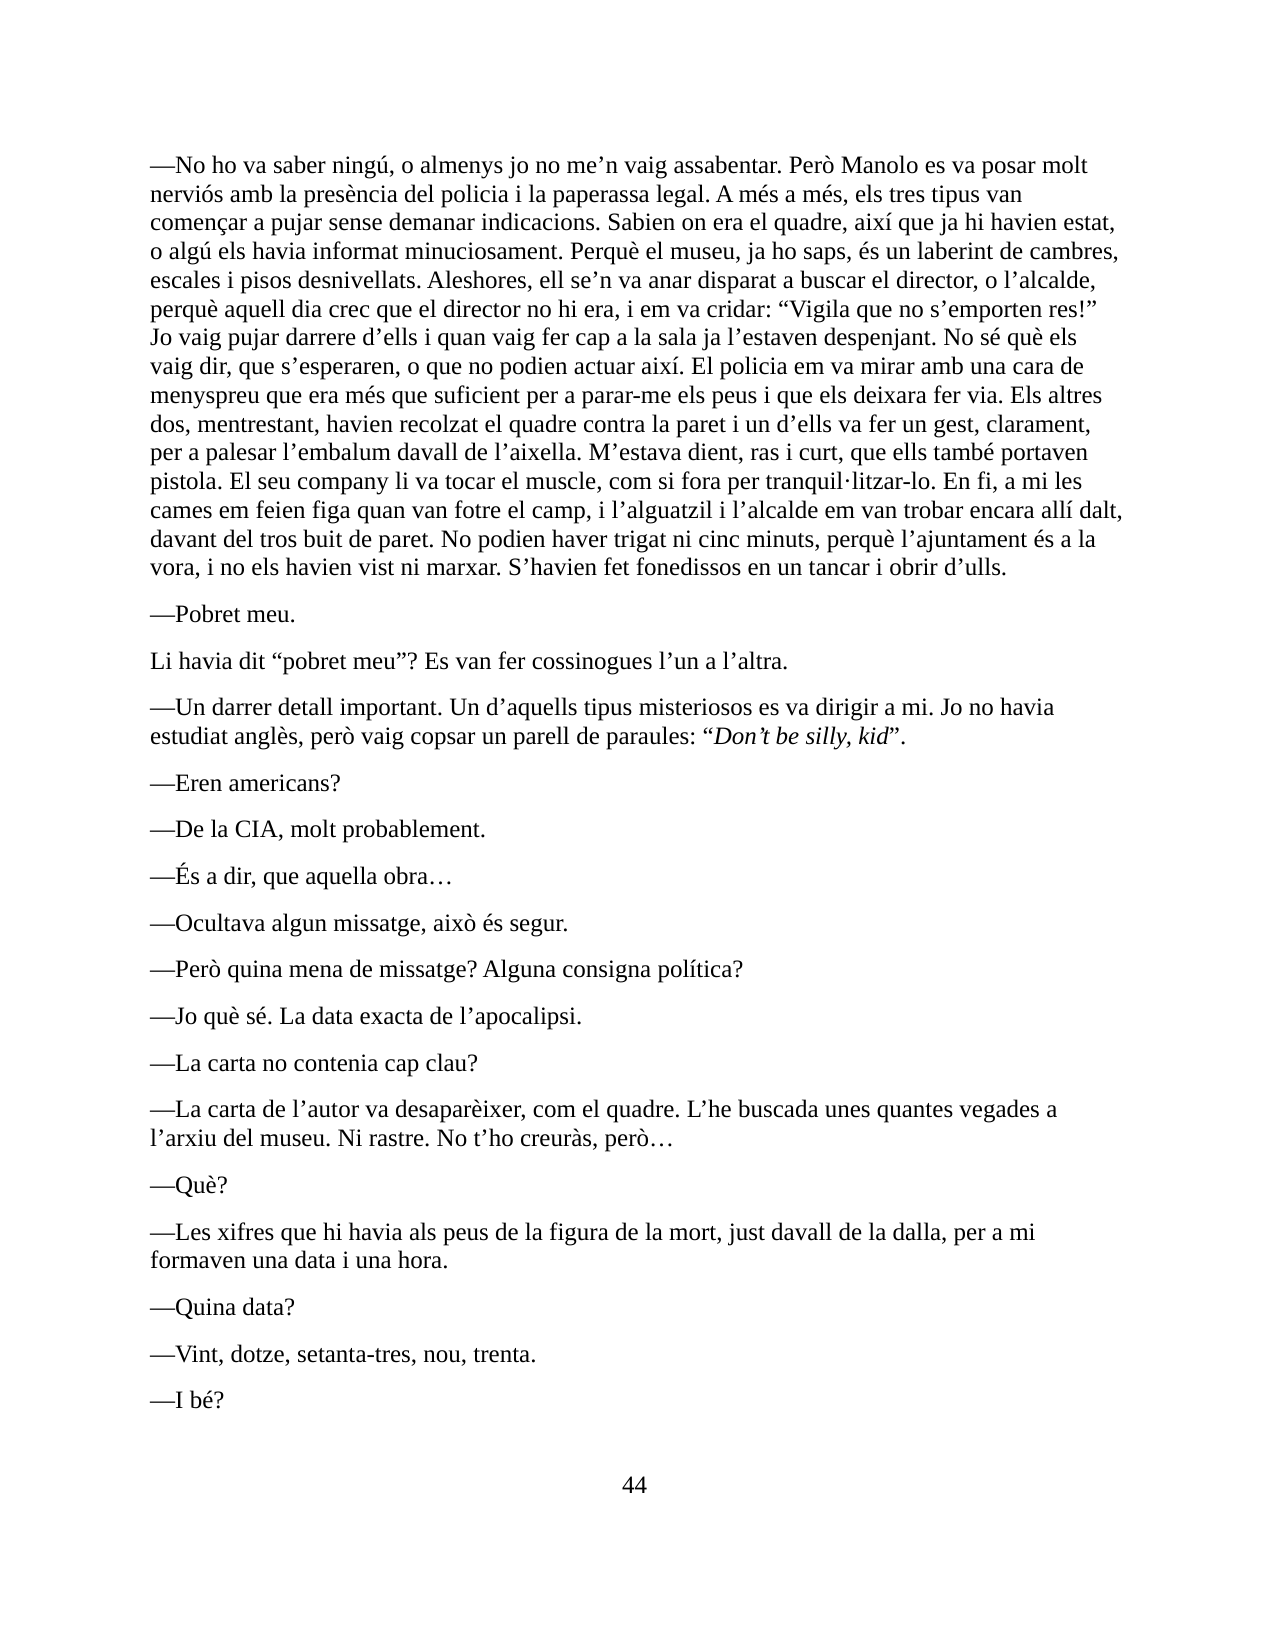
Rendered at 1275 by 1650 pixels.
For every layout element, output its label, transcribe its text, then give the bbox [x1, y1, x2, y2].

text —Però quina mena de missatge? Alguna consigna política? [150, 954, 1125, 983]
text —Quina data? [150, 1292, 1125, 1321]
text —És a dir, que aquella obra… [150, 861, 1125, 890]
text —La carta de l’autor va desaparèixer, com el quadre. L’he buscada unes quantes vegades a l’arxiu del museu. Ni rastre. No t’ho creuràs, però… [150, 1094, 1125, 1152]
text —Jo què sé. La data exacta de l’apocalipsi. [150, 1001, 1125, 1030]
text —Què? [150, 1170, 1125, 1199]
text —Ocultava algun missatge, això és segur. [150, 908, 1125, 937]
text —Eren americans? [150, 768, 1125, 797]
text —No ho va saber ningú, o almenys jo no me’n vaig assabentar. Però Manolo es va posar molt nerviós amb la presència del policia i la paperassa legal. A més a més, els tres tipus van començar a pujar sense demanar indicacions. Sabien on era el quadre, així que ja hi havien estat, o algú els havia informat minuciosament. Perquè el museu, ja ho saps, és un laberint de cambres, escales i pisos desnivellats. Aleshores, ell se’n va anar disparat a buscar el director, o l’alcalde, perquè aquell dia crec que el director no hi era, i em va cridar: “Vigila que no s’emporten res!” Jo vaig pujar darrere d’ells i quan vaig fer cap a la sala ja l’estaven despenjant. No sé què els vaig dir, que s’esperaren, o que no podien actuar així. El policia em va mirar amb una cara de menyspreu que era més que suficient per a parar-me els peus i que els deixara fer via. Els altres dos, mentrestant, havien recolzat el quadre contra la paret i un d’ells va fer un gest, clarament, per a palesar l’embalum davall de l’aixella. M’estava dient, ras i curt, que ells també portaven pistola. El seu company li va tocar el muscle, com si fora per tranquil·litzar-lo. En fi, a mi les cames em feien figa quan van fotre el camp, i l’alguatzil i l’alcalde em van trobar encara allí dalt, davant del tros buit de paret. No podien haver trigat ni cinc minuts, perquè l’ajuntament és a la vora, i no els havien vist ni marxar. S’havien fet fonedissos en un tancar i obrir d’ulls. [150, 150, 1125, 581]
text —I bé? [150, 1385, 1125, 1414]
text —Pobret meu. [150, 599, 1125, 628]
text —Vint, dotze, setanta-tres, nou, trenta. [150, 1339, 1125, 1367]
text Li havia dit “pobret meu”? Es van fer cossinogues l’un a l’altra. [150, 646, 1125, 674]
text —Les xifres que hi havia als peus de la figura de la mort, just davall de la dalla, per a mi formaven una data i una hora. [150, 1217, 1125, 1274]
text —Un darrer detall important. Un d’aquells tipus misteriosos es va dirigir a mi. Jo no havia estudiat anglès, però vaig copsar un parell de paraules: “Don’t be silly, kid”. [150, 692, 1125, 750]
text —La carta no contenia cap clau? [150, 1048, 1125, 1077]
text —De la CIA, molt probablement. [150, 814, 1125, 843]
